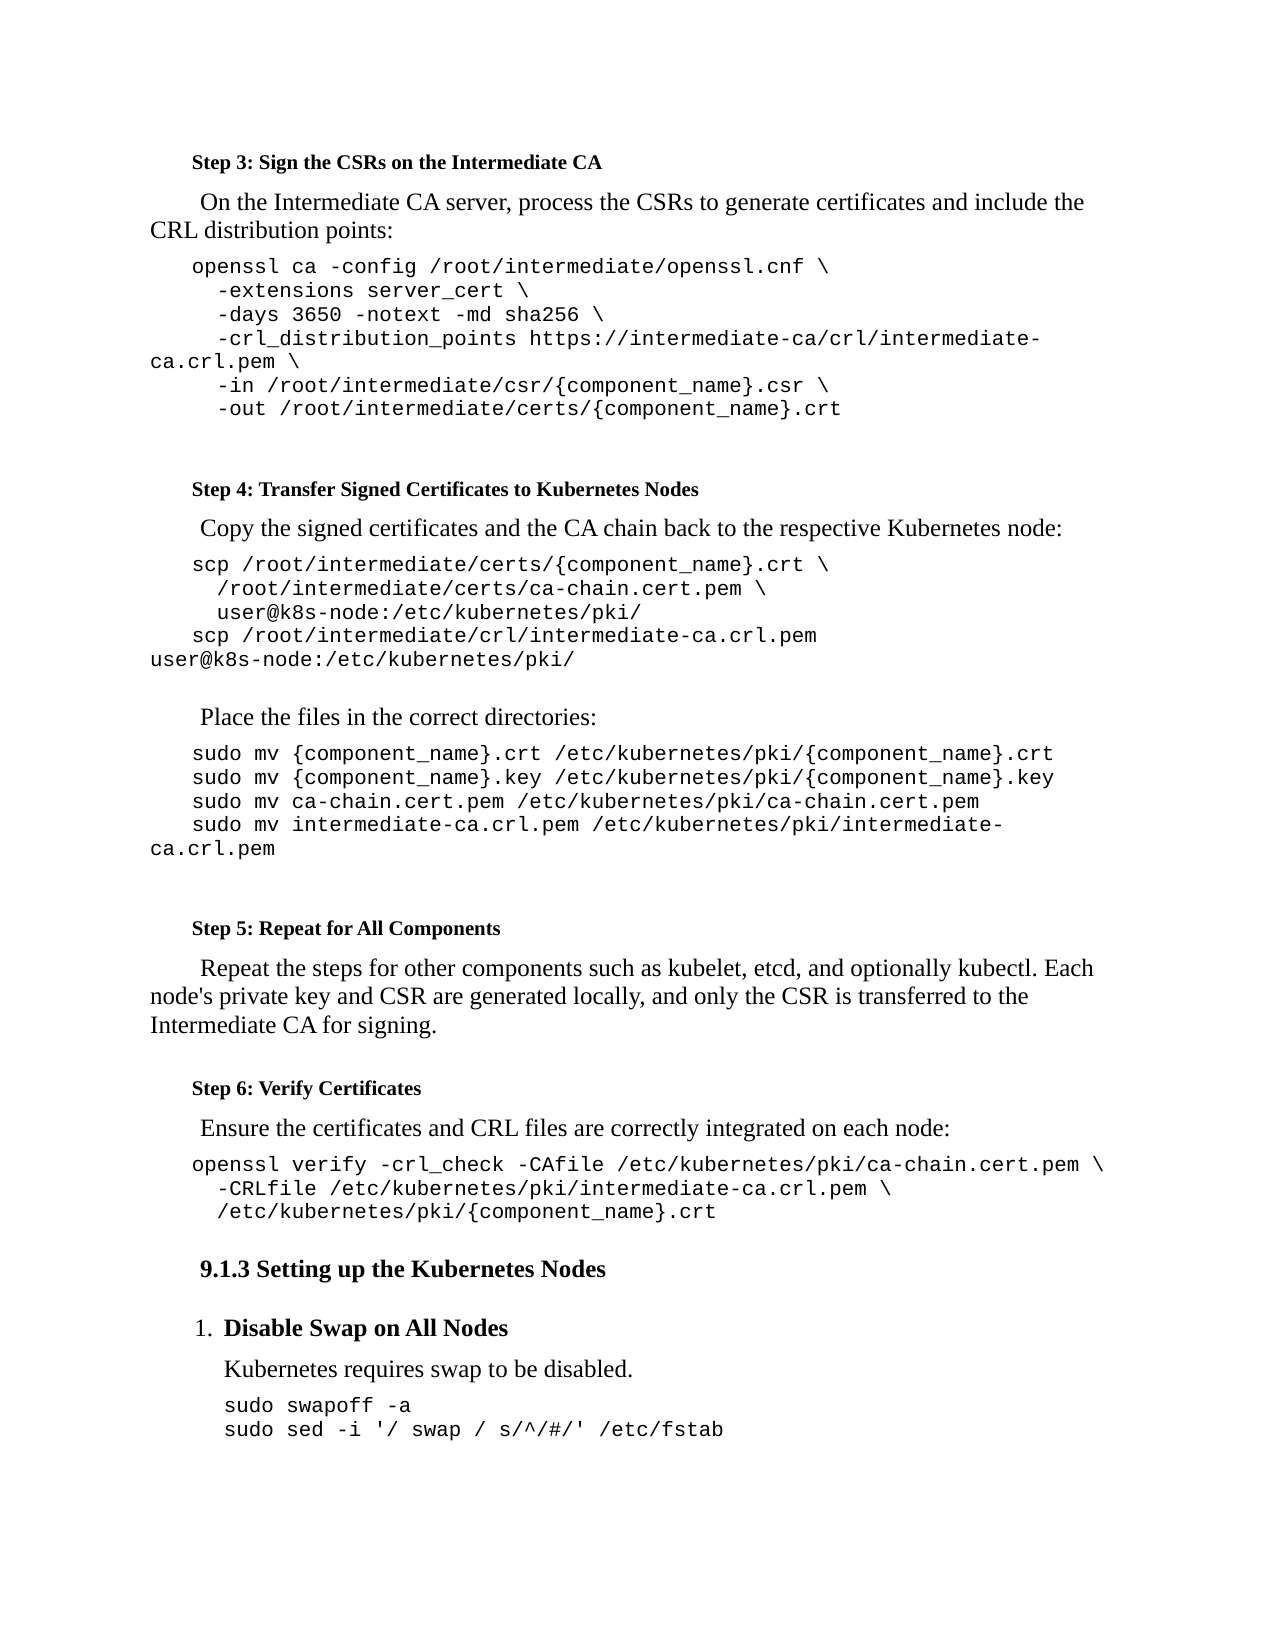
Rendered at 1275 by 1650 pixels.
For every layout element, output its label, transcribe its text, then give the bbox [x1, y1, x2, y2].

subtitle Step 5: Repeat for All Components [150, 916, 1125, 940]
text openssl verify -crl_check -CAfile /etc/kubernetes/pki/ca-chain.cert.pem \ [150, 1154, 1125, 1178]
list sudo swapoff -a [194, 1395, 1125, 1419]
text sudo mv {component_name}.crt /etc/kubernetes/pki/{component_name}.crt [150, 743, 1125, 767]
text scp /root/intermediate/crl/intermediate-ca.crl.pem user@k8s-node:/etc/kubernetes/pki/ [150, 625, 1125, 673]
text sudo mv {component_name}.key /etc/kubernetes/pki/{component_name}.key [150, 767, 1125, 791]
text -extensions server_cert \ [150, 280, 1125, 304]
subtitle 9.1.3 Setting up the Kubernetes Nodes [150, 1254, 1125, 1283]
subtitle Step 4: Transfer Signed Certificates to Kubernetes Nodes [150, 477, 1125, 501]
text -out /root/intermediate/certs/{component_name}.crt [150, 398, 1125, 422]
text -crl_distribution_points https://intermediate-ca/crl/intermediate-ca.crl.pem \ [150, 327, 1125, 375]
text Copy the signed certificates and the CA chain back to the respective Kubernetes node: [150, 513, 1125, 542]
text /etc/kubernetes/pki/{component_name}.crt [150, 1201, 1125, 1225]
text openssl ca -config /root/intermediate/openssl.cnf \ [150, 257, 1125, 280]
text sudo mv ca-chain.cert.pem /etc/kubernetes/pki/ca-chain.cert.pem [150, 791, 1125, 814]
text user@k8s-node:/etc/kubernetes/pki/ [150, 602, 1125, 625]
text scp /root/intermediate/certs/{component_name}.crt \ [150, 554, 1125, 578]
subtitle Step 3: Sign the CSRs on the Intermediate CA [150, 150, 1125, 174]
text /root/intermediate/certs/ca-chain.cert.pem \ [150, 578, 1125, 602]
subtitle Step 6: Verify Certificates [150, 1076, 1125, 1100]
text -in /root/intermediate/csr/{component_name}.csr \ [150, 375, 1125, 398]
text -days 3650 -notext -md sha256 \ [150, 304, 1125, 327]
text On the Intermediate CA server, process the CSRs to generate certificates and include the CRL distribution points: [150, 187, 1125, 244]
text Repeat the steps for other components such as kubelet, etcd, and optionally kubectl. Each node's private key and CSR are generated locally, and only the CSR is transferred to the Intermediate CA for signing. [150, 953, 1125, 1039]
list sudo sed -i '/ swap / s/^/#/' /etc/fstab [194, 1419, 1125, 1443]
text -CRLfile /etc/kubernetes/pki/intermediate-ca.crl.pem \ [150, 1178, 1125, 1201]
text sudo mv intermediate-ca.crl.pem /etc/kubernetes/pki/intermediate-ca.crl.pem [150, 814, 1125, 862]
text Ensure the certificates and CRL files are correctly integrated on each node: [150, 1113, 1125, 1142]
text Place the files in the correct directories: [150, 702, 1125, 731]
list Kubernetes requires swap to be disabled. [194, 1354, 1125, 1383]
list Disable Swap on All Nodes [194, 1313, 1125, 1342]
